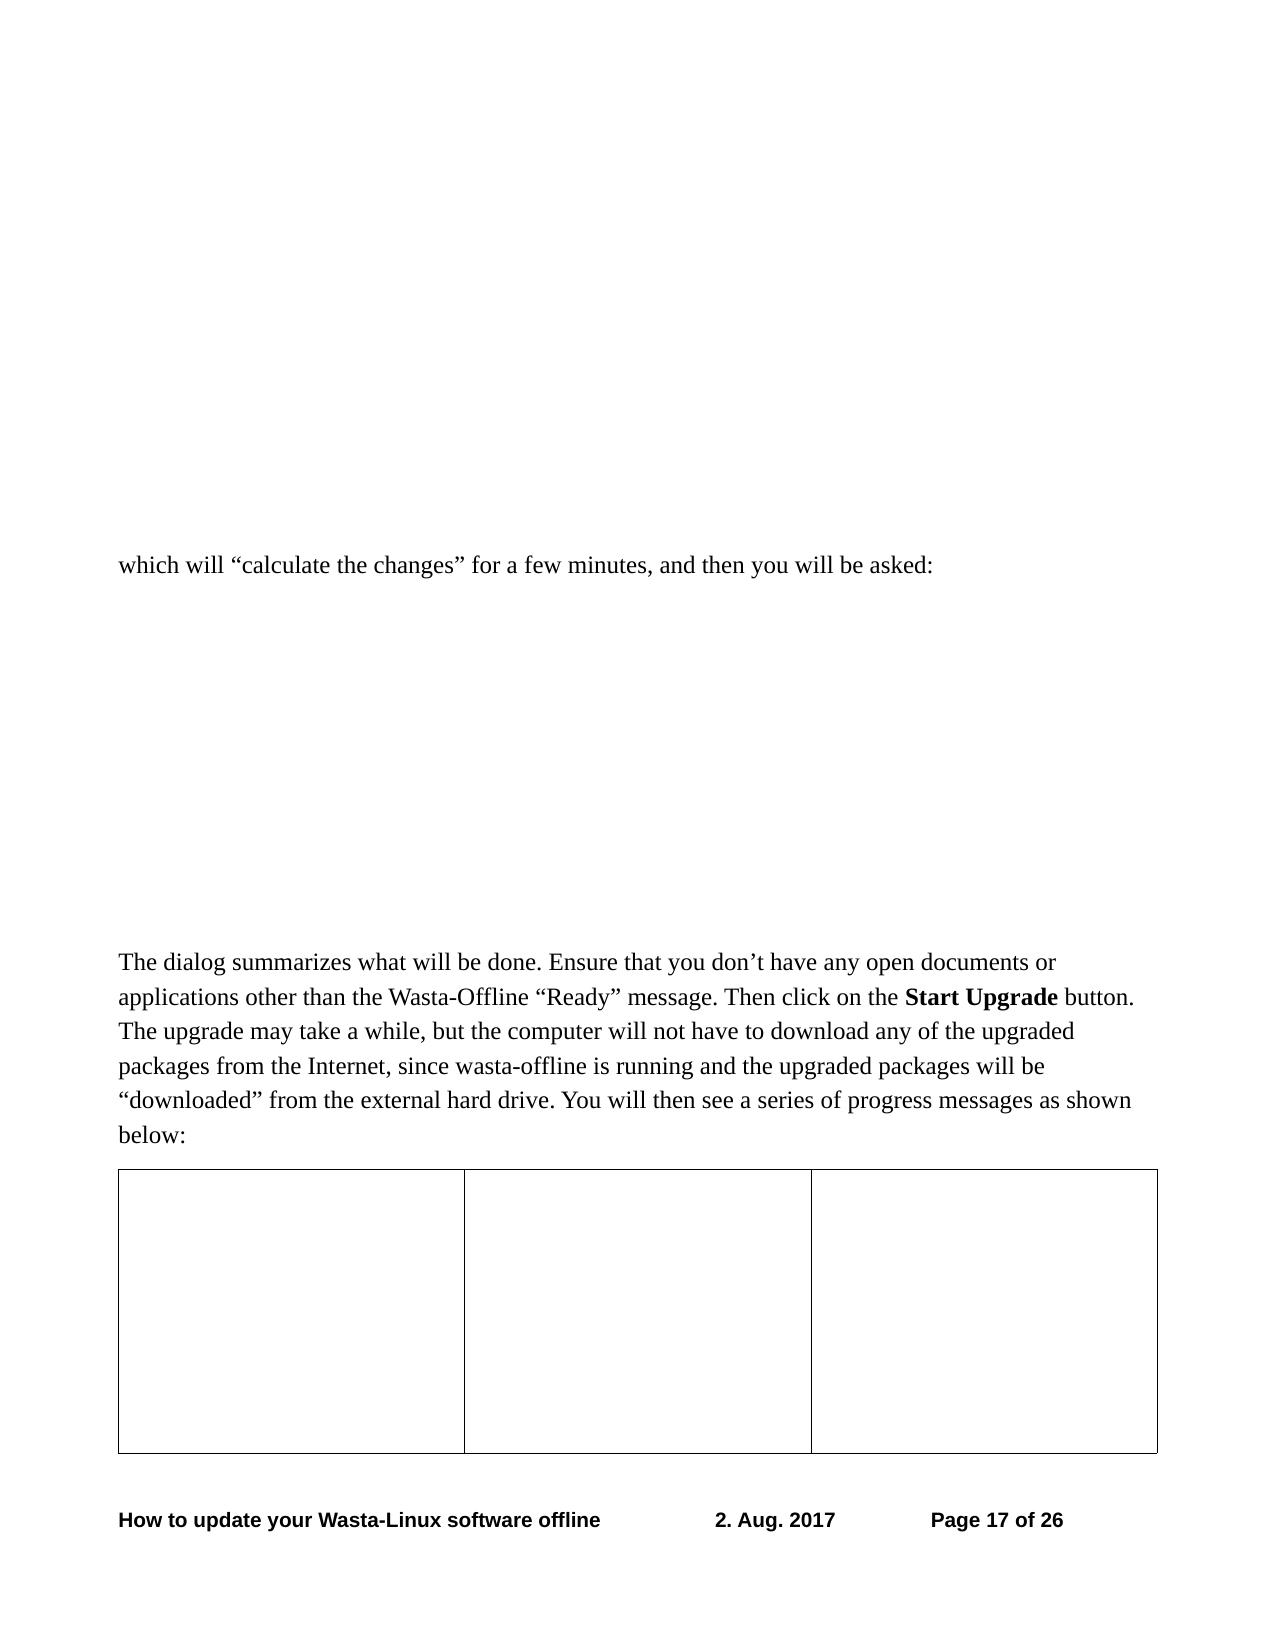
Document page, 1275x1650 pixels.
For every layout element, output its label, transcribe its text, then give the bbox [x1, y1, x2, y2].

table_header [119, 1170, 464, 1453]
text The dialog summarizes what will be done. Ensure that you don’t have any open documents or applications other than the Wasta-Offline “Ready” message. Then click on the Start Upgrade button. The upgrade may take a while, but the computer will not have to download any of the upgraded packages from the Internet, since wasta-offline is running and the upgraded packages will be “downloaded” from the external hard drive. You will then see a series of progress messages as shown below: [118, 947, 1157, 1148]
table_header [465, 1170, 811, 1453]
table_header [812, 1170, 1157, 1453]
text which will “calculate the changes” for a few minutes, and then you will be asked: [118, 550, 1157, 579]
